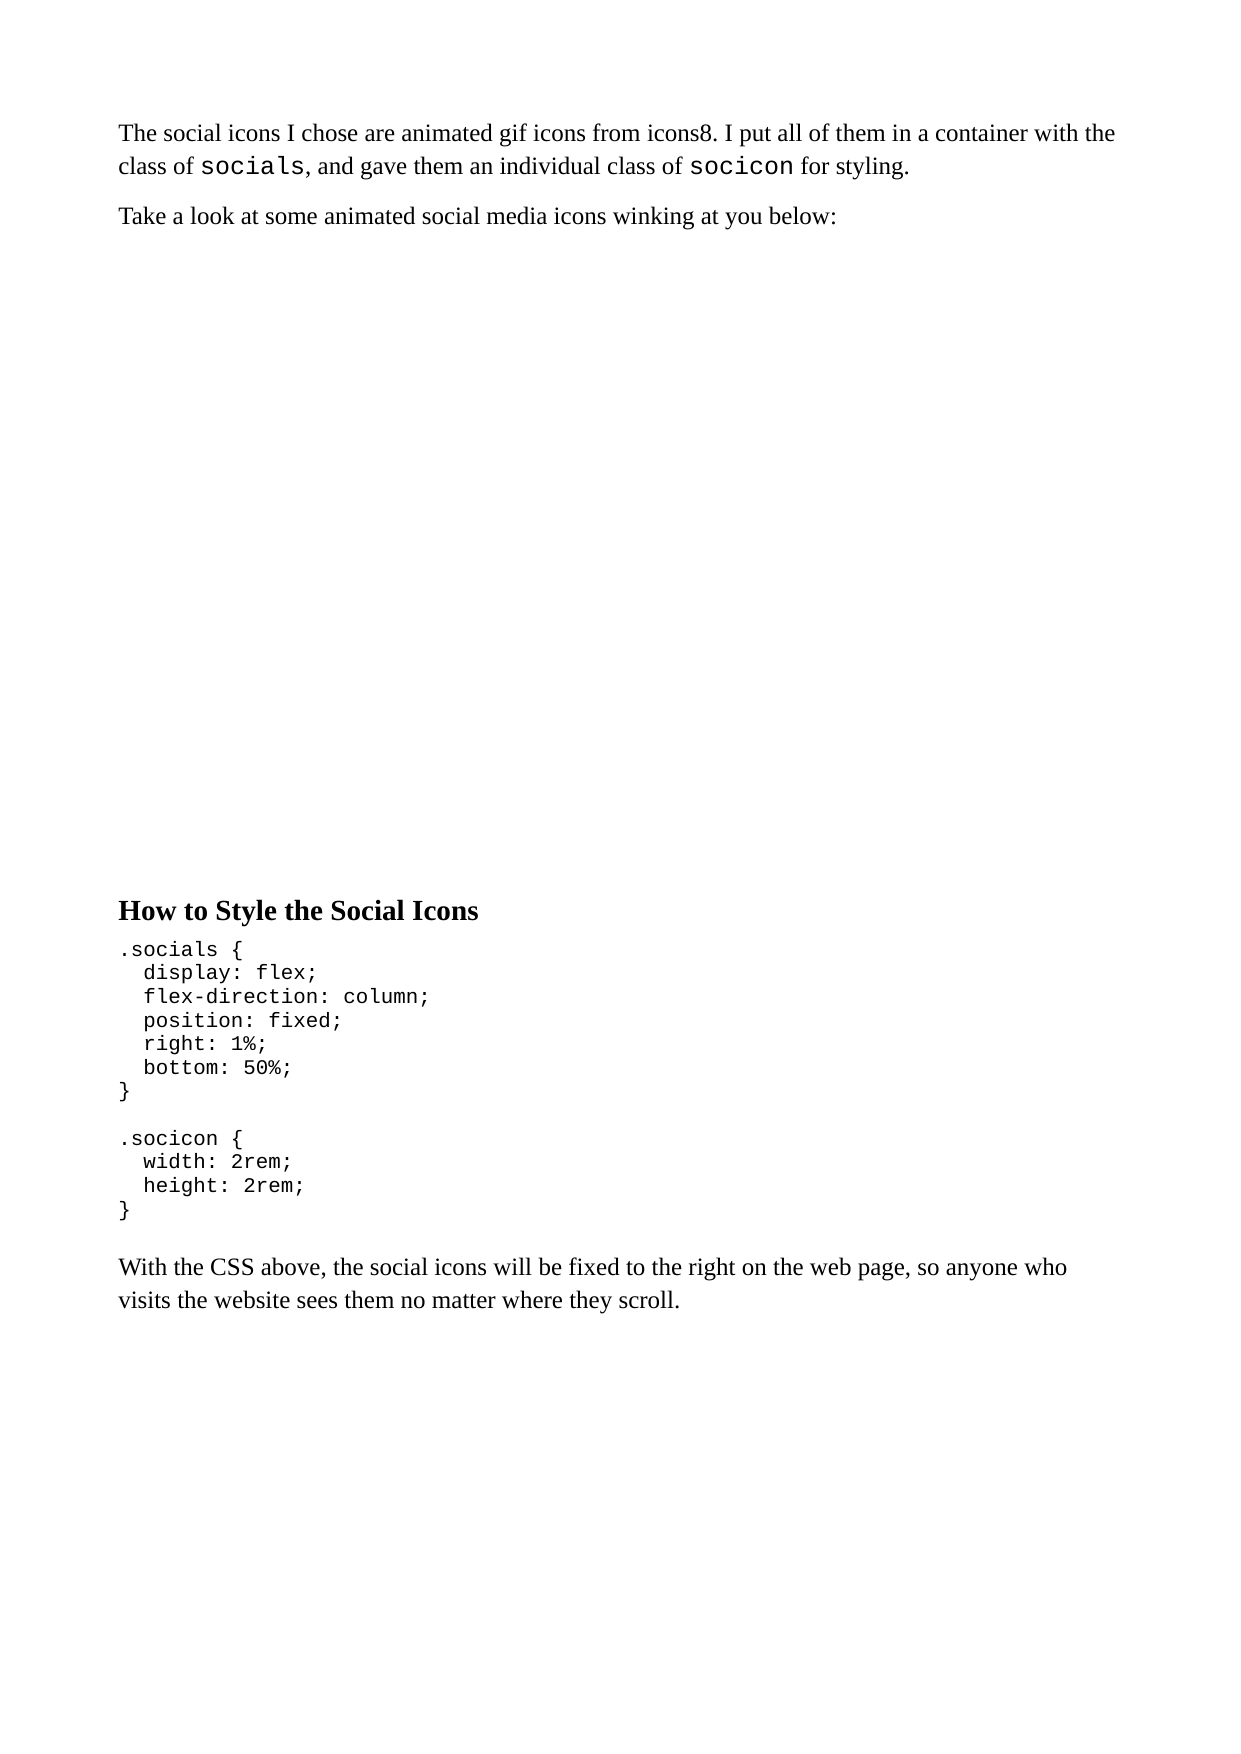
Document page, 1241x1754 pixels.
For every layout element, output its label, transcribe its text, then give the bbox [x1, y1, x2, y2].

text The social icons I chose are animated gif icons from icons8. I put all of them in a container with the class of socials, and gave them an individual class of socicon for styling. [118, 118, 1122, 182]
text Take a look at some animated social media icons winking at you below: [118, 201, 1122, 859]
subtitle How to Style the Social Icons [118, 893, 1122, 926]
text .socicon { [118, 1128, 1122, 1151]
text } [118, 1081, 1122, 1104]
text height: 2rem; [118, 1175, 1122, 1199]
text flex-direction: column; [118, 986, 1122, 1009]
text position: fixed; [118, 1009, 1122, 1033]
text With the CSS above, the social icons will be fixed to the right on the web page, so anyone who visits the website sees them no matter where they scroll. [118, 1252, 1122, 1314]
text display: flex; [118, 962, 1122, 986]
text .socials { [118, 939, 1122, 962]
text } [118, 1199, 1122, 1222]
text width: 2rem; [118, 1151, 1122, 1175]
text bottom: 50%; [118, 1057, 1122, 1081]
text right: 1%; [118, 1033, 1122, 1057]
